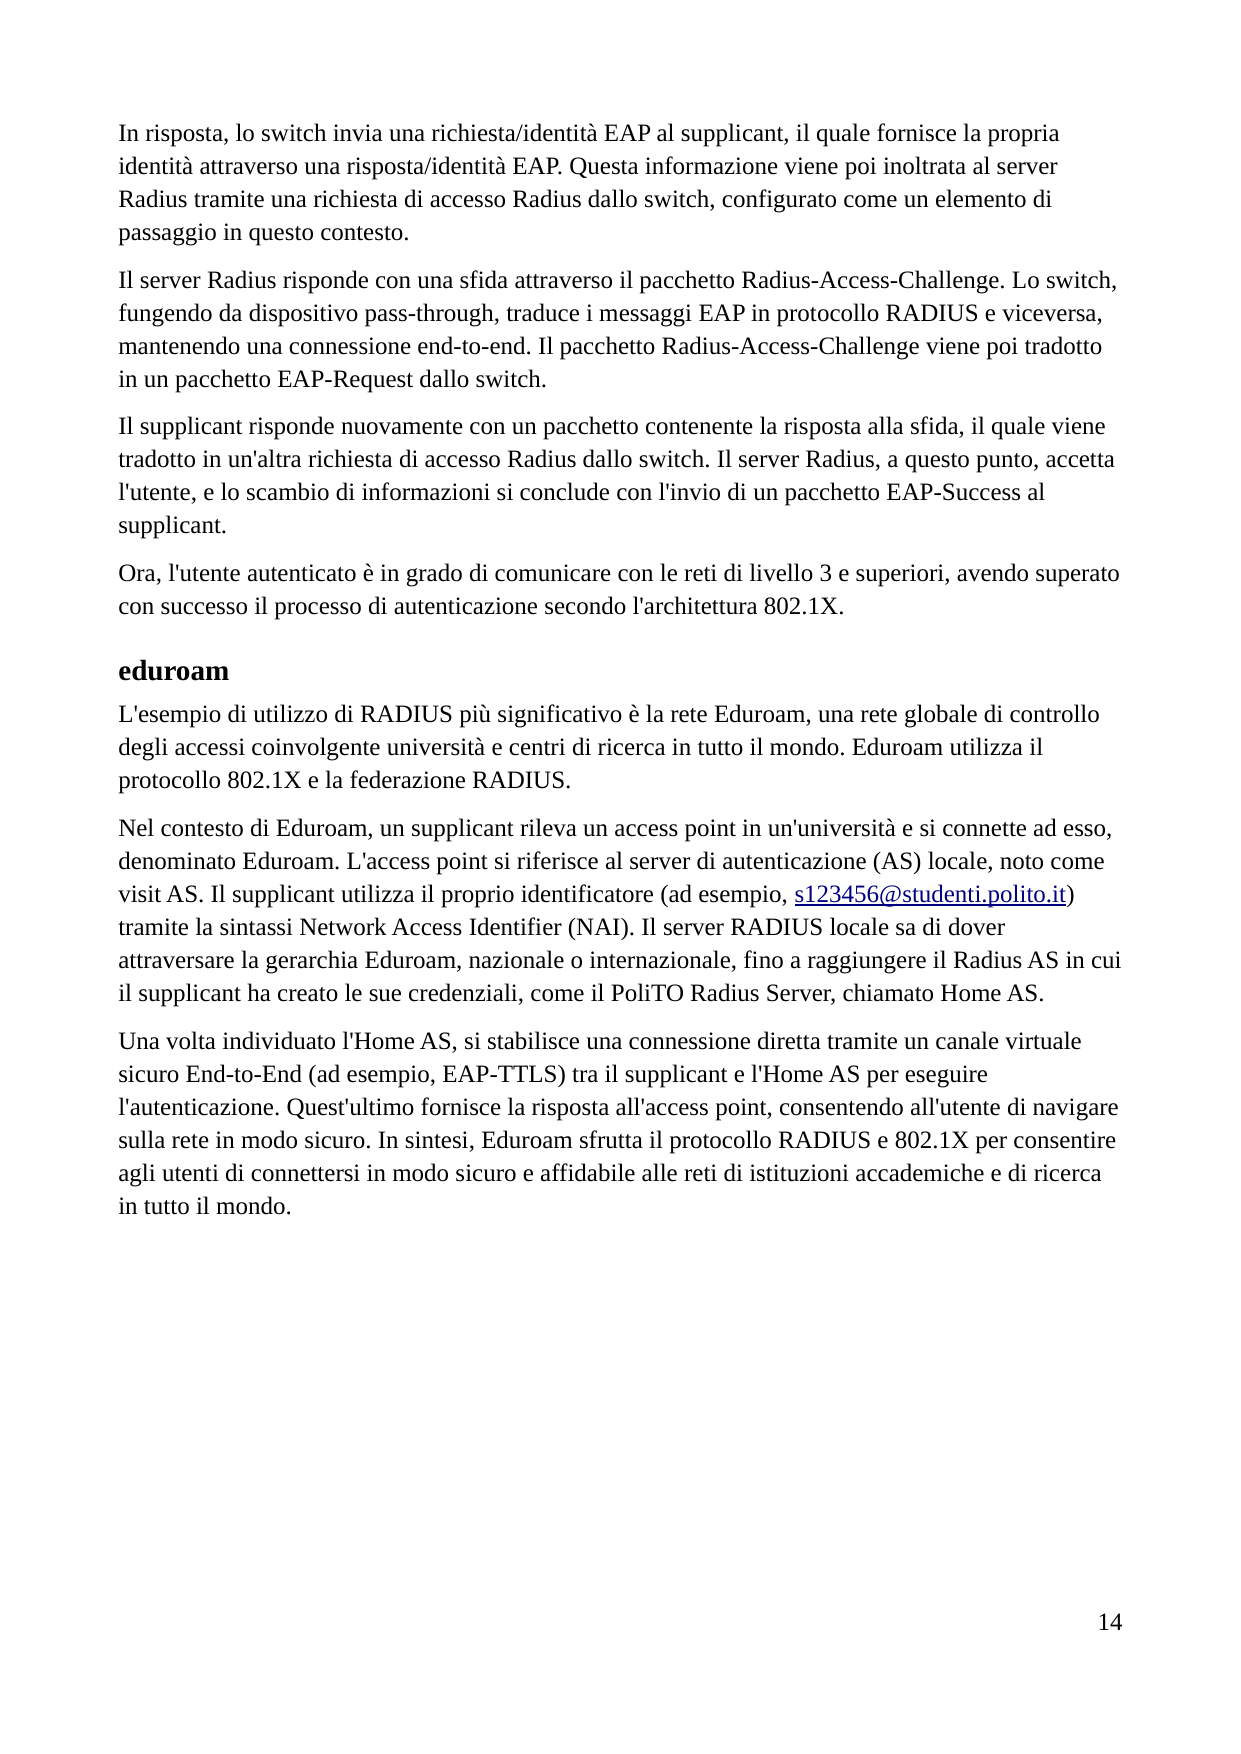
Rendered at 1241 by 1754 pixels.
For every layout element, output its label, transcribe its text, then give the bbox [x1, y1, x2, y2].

text Il server Radius risponde con una sfida attraverso il pacchetto Radius-Access-Challenge. Lo switch, fungendo da dispositivo pass-through, traduce i messaggi EAP in protocollo RADIUS e viceversa, mantenendo una connessione end-to-end. Il pacchetto Radius-Access-Challenge viene poi tradotto in un pacchetto EAP-Request dallo switch. [118, 265, 1122, 393]
text Nel contesto di Eduroam, un supplicant rileva un access point in un'università e si connette ad esso, denominato Eduroam. L'access point si riferisce al server di autenticazione (AS) locale, noto come visit AS. Il supplicant utilizza il proprio identificatore (ad esempio, s123456@studenti.polito.it) tramite la sintassi Network Access Identifier (NAI). Il server RADIUS locale sa di dover attraversare la gerarchia Eduroam, nazionale o internazionale, fino a raggiungere il Radius AS in cui il supplicant ha creato le sue credenziali, come il PoliTO Radius Server, chiamato Home AS. [118, 813, 1122, 1007]
text L'esempio di utilizzo di RADIUS più significativo è la rete Eduroam, una rete globale di controllo degli accessi coinvolgente università e centri di ricerca in tutto il mondo. Eduroam utilizza il protocollo 802.1X e la federazione RADIUS. [118, 699, 1122, 794]
text Una volta individuato l'Home AS, si stabilisce una connessione diretta tramite un canale virtuale sicuro End-to-End (ad esempio, EAP-TTLS) tra il supplicant e l'Home AS per eseguire l'autenticazione. Quest'ultimo fornisce la risposta all'access point, consentendo all'utente di navigare sulla rete in modo sicuro. In sintesi, Eduroam sfrutta il protocollo RADIUS e 802.1X per consentire agli utenti di connettersi in modo sicuro e affidabile alle reti di istituzioni accademiche e di ricerca in tutto il mondo. [118, 1026, 1122, 1219]
subtitle eduroam [118, 653, 1122, 687]
text Il supplicant risponde nuovamente con un pacchetto contenente la risposta alla sfida, il quale viene tradotto in un'altra richiesta di accesso Radius dallo switch. Il server Radius, a questo punto, accetta l'utente, e lo scambio di informazioni si conclude con l'invio di un pacchetto EAP-Success al supplicant. [118, 411, 1122, 539]
text Ora, l'utente autenticato è in grado di comunicare con le reti di livello 3 e superiori, avendo superato con successo il processo di autenticazione secondo l'architettura 802.1X. [118, 558, 1122, 620]
text In risposta, lo switch invia una richiesta/identità EAP al supplicant, il quale fornisce la propria identità attraverso una risposta/identità EAP. Questa informazione viene poi inoltrata al server Radius tramite una richiesta di accesso Radius dallo switch, configurato come un elemento di passaggio in questo contesto. [118, 118, 1122, 246]
